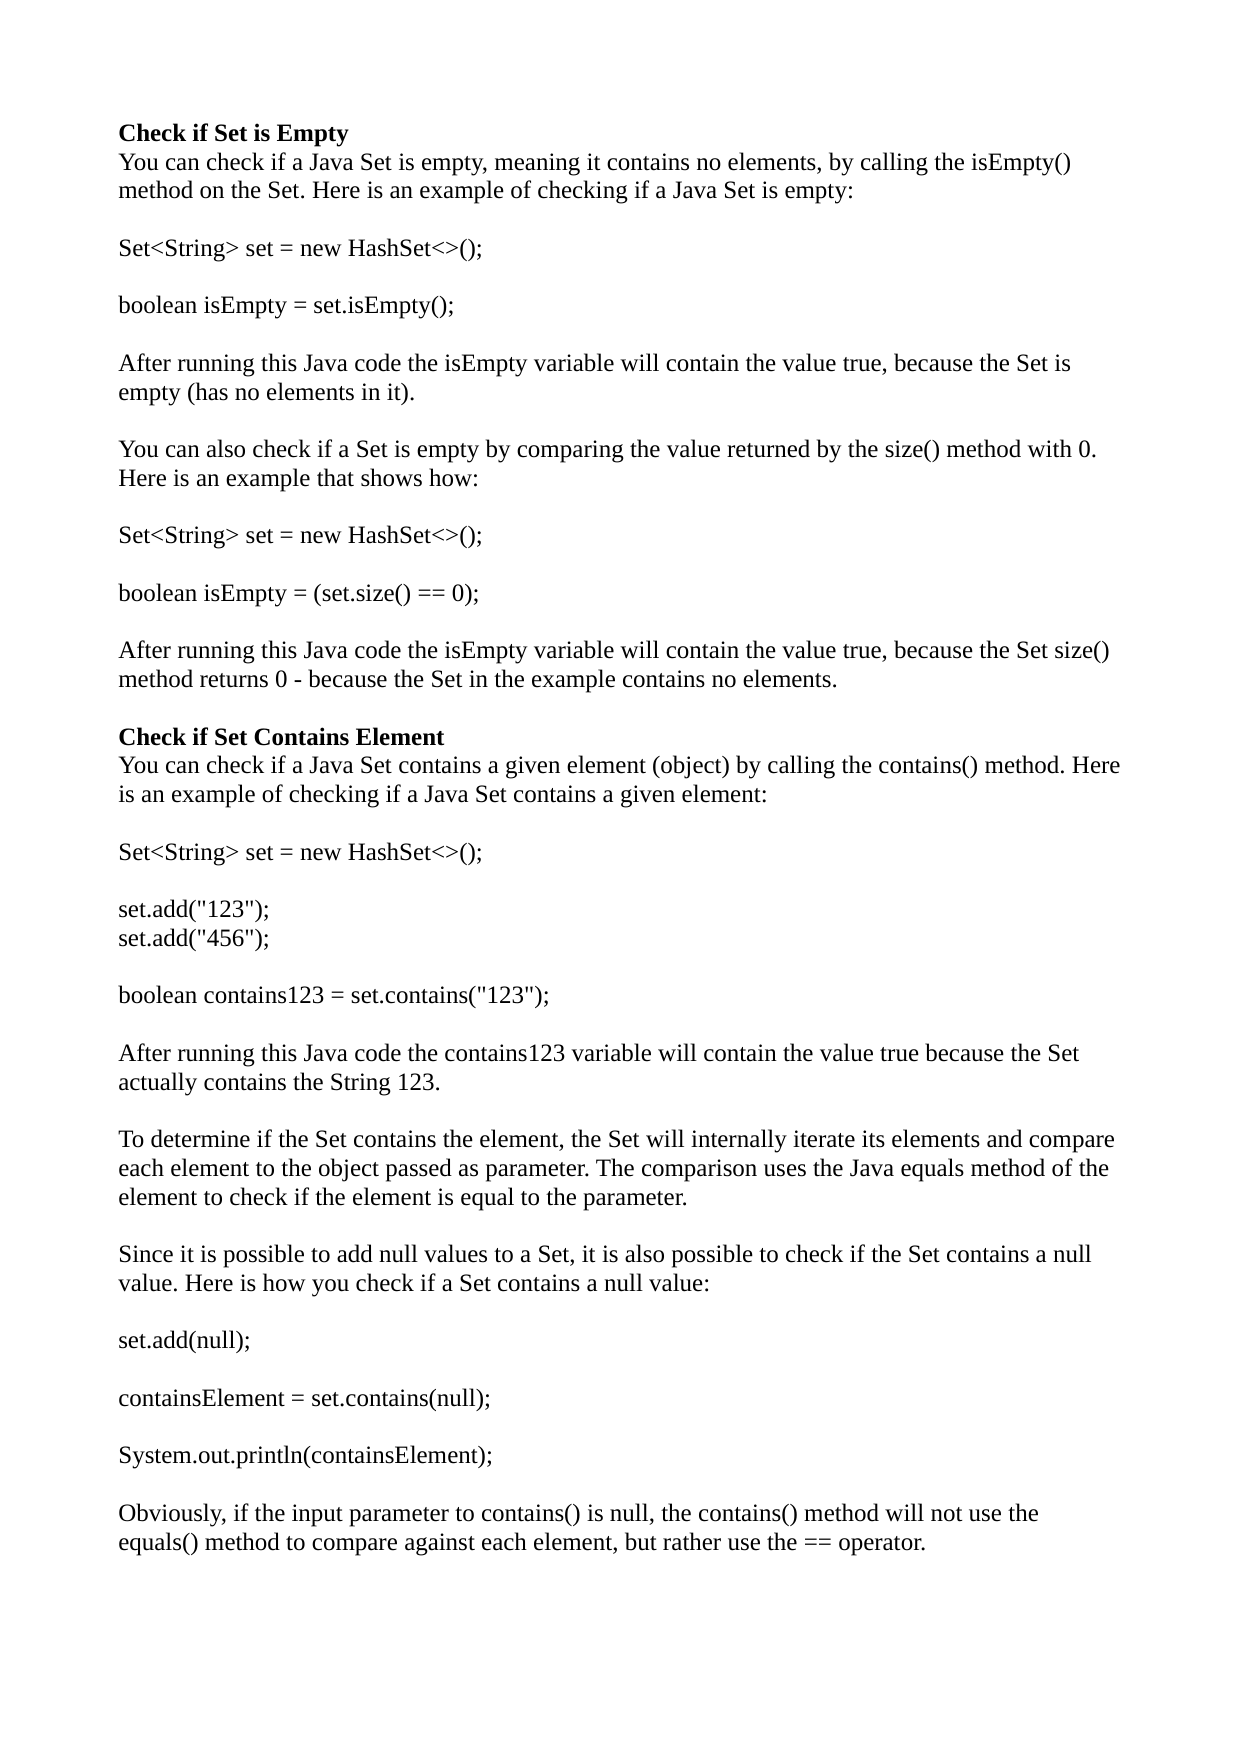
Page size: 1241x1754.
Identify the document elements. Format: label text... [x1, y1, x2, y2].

text You can check if a Java Set is empty, meaning it contains no elements, by calling the isEmpty() method on the Set. Here is an example of checking if a Java Set is empty: [118, 147, 1122, 204]
text You can check if a Java Set contains a given element (object) by calling the contains() method. Here is an example of checking if a Java Set contains a given element: [118, 751, 1122, 808]
text You can also check if a Set is empty by comparing the value returned by the size() method with 0. Here is an example that shows how: [118, 434, 1122, 492]
text After running this Java code the contains123 variable will contain the value true because the Set actually contains the String 123. [118, 1038, 1122, 1096]
text To determine if the Set contains the element, the Set will internally iterate its elements and compare each element to the object passed as parameter. The comparison uses the Java equals method of the element to check if the element is equal to the parameter. [118, 1124, 1122, 1211]
text System.out.println(containsElement); [118, 1441, 1122, 1469]
text containsElement = set.contains(null); [118, 1383, 1122, 1412]
text set.add(null); [118, 1326, 1122, 1354]
text Since it is possible to add null values to a Set, it is also possible to check if the Set contains a null value. Here is how you check if a Set contains a null value: [118, 1239, 1122, 1297]
text boolean contains123 = set.contains("123"); [118, 981, 1122, 1009]
text set.add("456"); [118, 923, 1122, 952]
text Set<String> set = new HashSet<>(); [118, 521, 1122, 549]
text Set<String> set = new HashSet<>(); [118, 233, 1122, 262]
text Set<String> set = new HashSet<>(); [118, 837, 1122, 866]
text Check if Set Contains Element [118, 722, 1122, 751]
text set.add("123"); [118, 894, 1122, 923]
text Check if Set is Empty [118, 118, 1122, 147]
text Obviously, if the input parameter to contains() is null, the contains() method will not use the equals() method to compare against each element, but rather use the == operator. [118, 1498, 1122, 1556]
text After running this Java code the isEmpty variable will contain the value true, because the Set size() method returns 0 - because the Set in the example contains no elements. [118, 636, 1122, 693]
text After running this Java code the isEmpty variable will contain the value true, because the Set is empty (has no elements in it). [118, 348, 1122, 406]
text boolean isEmpty = (set.size() == 0); [118, 578, 1122, 607]
text boolean isEmpty = set.isEmpty(); [118, 291, 1122, 319]
